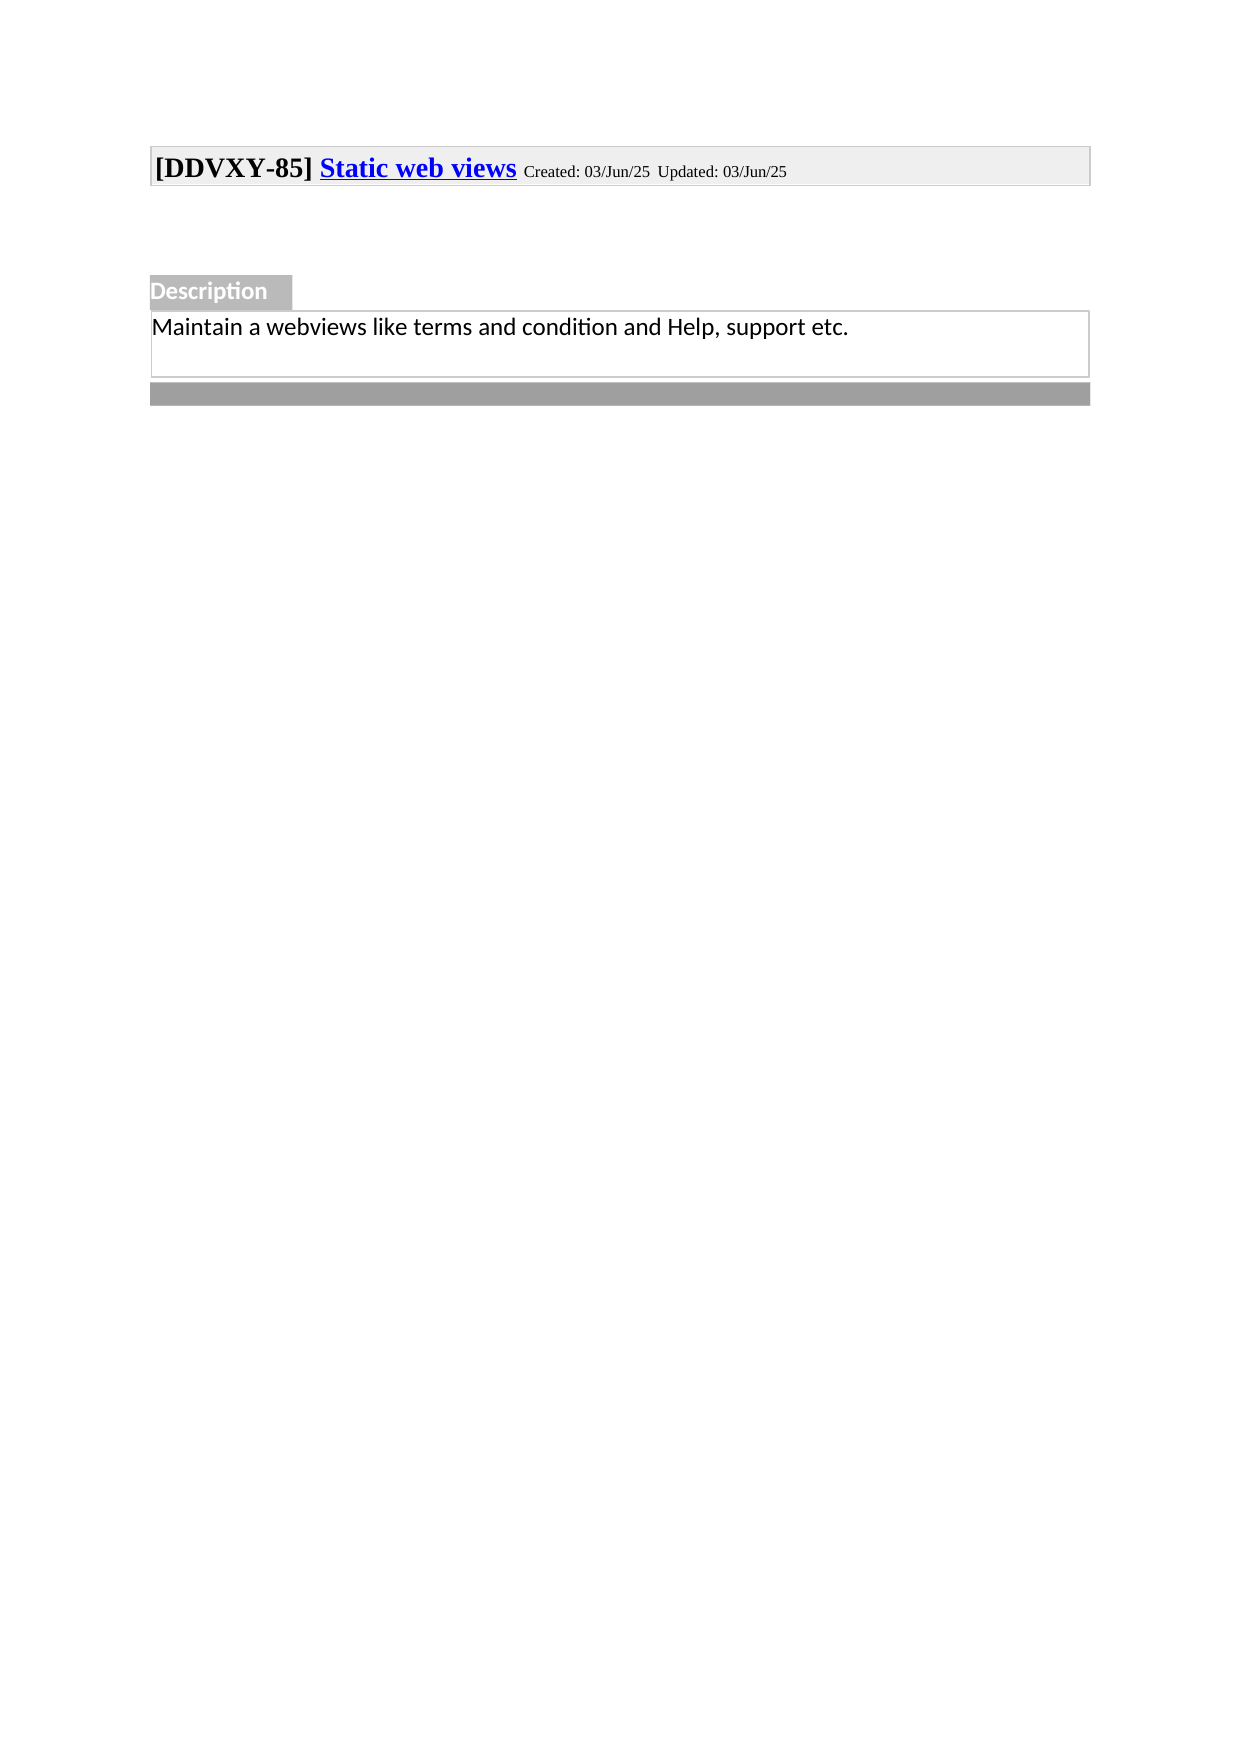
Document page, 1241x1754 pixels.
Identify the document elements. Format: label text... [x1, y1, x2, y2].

table_header [DDVXY-85] Static web views Created: 03/Jun/25 Updated: 03/Jun/25 [152, 147, 1089, 184]
